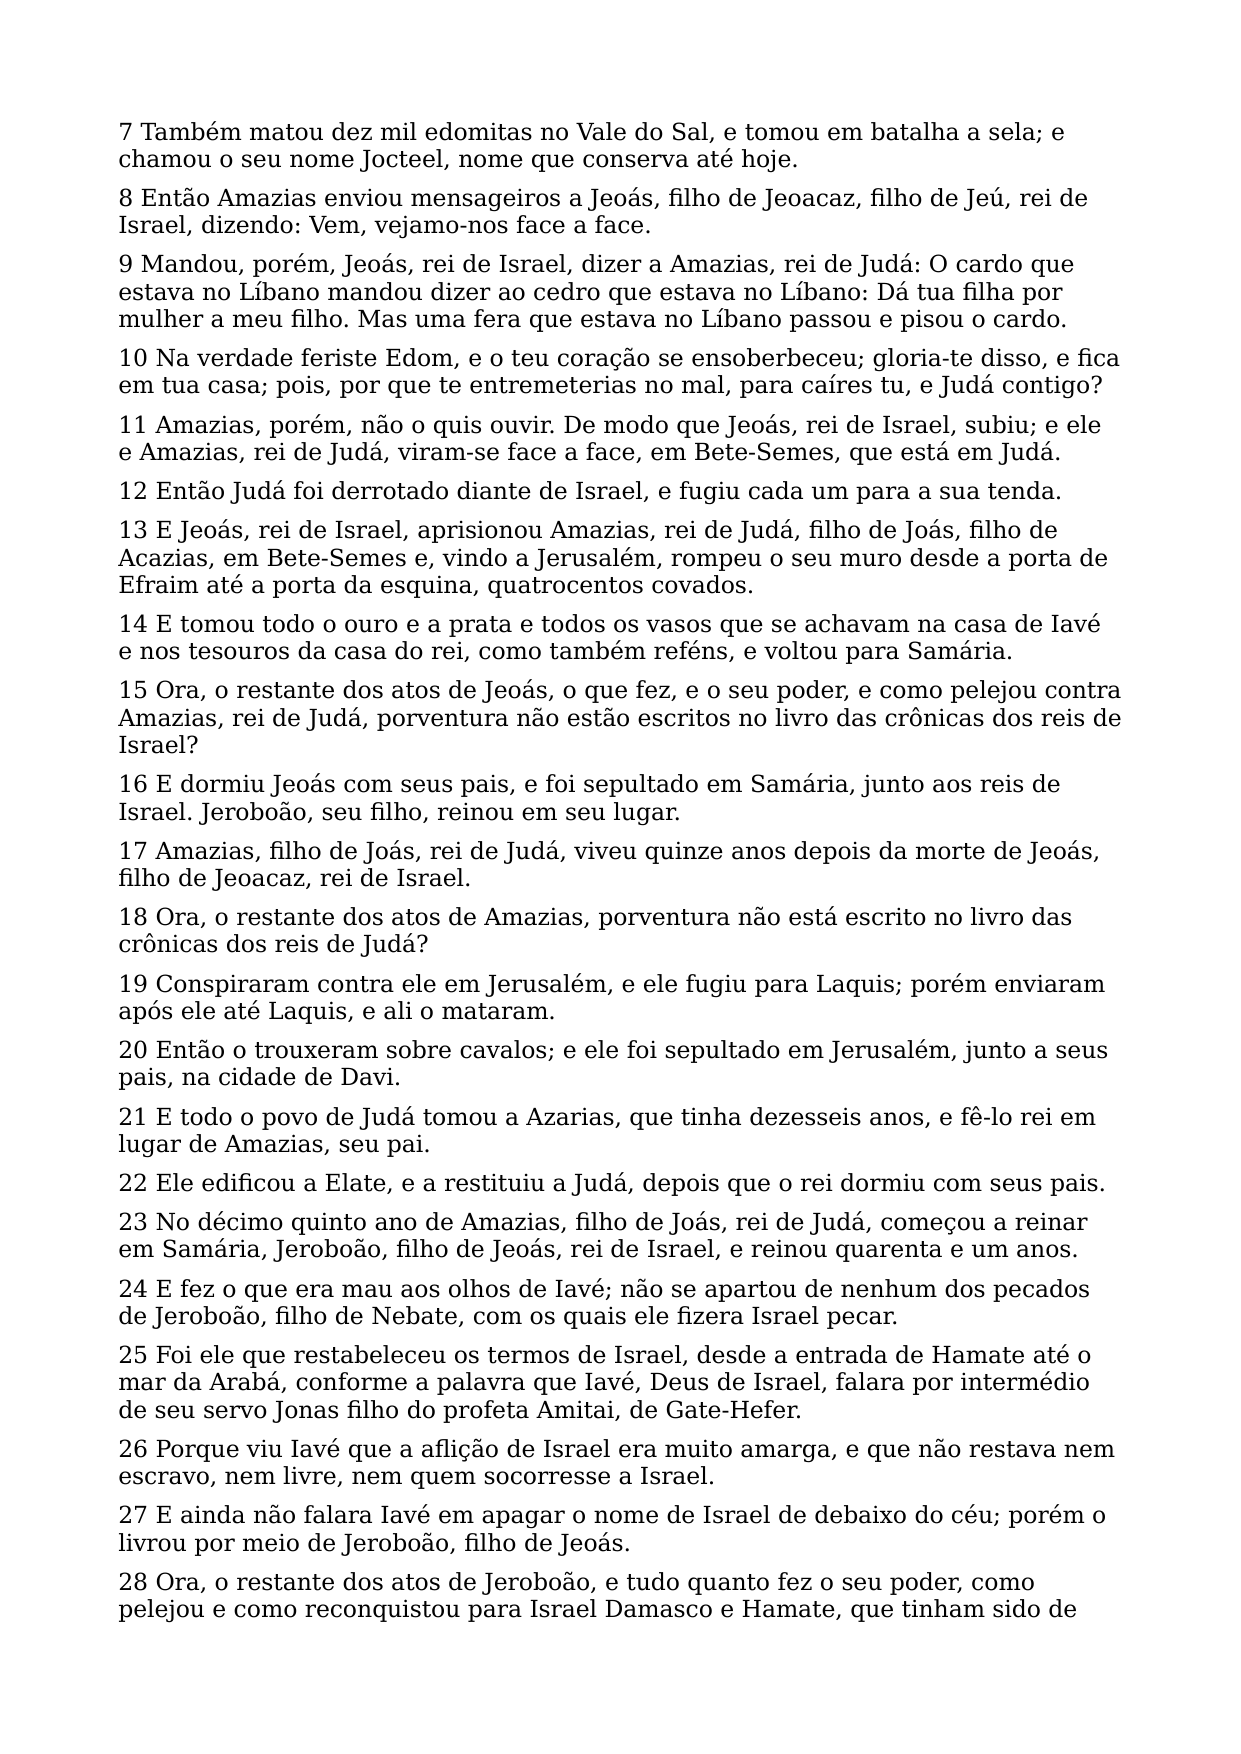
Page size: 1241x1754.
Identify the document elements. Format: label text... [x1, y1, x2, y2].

text 19 Conspiraram contra ele em Jerusalém, e ele fugiu para Laquis; porém enviaram após ele até Laquis, e ali o mataram. [118, 970, 1122, 1025]
text 10 Na verdade feriste Edom, e o teu coração se ensoberbeceu; gloria-te disso, e fica em tua casa; pois, por que te entremeterias no mal, para caíres tu, e Judá contigo? [118, 345, 1122, 399]
text 16 E dormiu Jeoás com seus pais, e foi sepultado em Samária, junto aos reis de Israel. Jeroboão, seu filho, reinou em seu lugar. [118, 771, 1122, 825]
text 20 Então o trouxeram sobre cavalos; e ele foi sepultado em Jerusalém, junto a seus pais, na cidade de Davi. [118, 1037, 1122, 1091]
text 13 E Jeoás, rei de Israel, aprisionou Amazias, rei de Judá, filho de Joás, filho de Acazias, em Bete-Semes e, vindo a Jerusalém, rompeu o seu muro desde a porta de Efraim até a porta da esquina, quatrocentos covados. [118, 517, 1122, 599]
text 24 E fez o que era mau aos olhos de Iavé; não se apartou de nenhum dos pecados de Jeroboão, filho de Nebate, com os quais ele fizera Israel pecar. [118, 1275, 1122, 1330]
text 12 Então Judá foi derrotado diante de Israel, e fugiu cada um para a sua tenda. [118, 478, 1122, 505]
text 9 Mandou, porém, Jeoás, rei de Israel, dizer a Amazias, rei de Judá: O cardo que estava no Líbano mandou dizer ao cedro que estava no Líbano: Dá tua filha por mulher a meu filho. Mas uma fera que estava no Líbano passou e pisou o cardo. [118, 251, 1122, 333]
text 18 Ora, o restante dos atos de Amazias, porventura não está escrito no livro das crônicas dos reis de Judá? [118, 904, 1122, 958]
text 28 Ora, o restante dos atos de Jeroboão, e tudo quanto fez o seu poder, como pelejou e como reconquistou para Israel Damasco e Hamate, que tinham sido de [118, 1568, 1122, 1623]
text 15 Ora, o restante dos atos de Jeoás, o que fez, e o seu poder, e como pelejou contra Amazias, rei de Judá, porventura não estão escritos no livro das crônicas dos reis de Israel? [118, 677, 1122, 759]
text 26 Porque viu Iavé que a aflição de Israel era muito amarga, e que não restava nem escravo, nem livre, nem quem socorresse a Israel. [118, 1435, 1122, 1490]
text 7 Também matou dez mil edomitas no Vale do Sal, e tomou em batalha a sela; e chamou o seu nome Jocteel, nome que conserva até hoje. [118, 118, 1122, 173]
text 14 E tomou todo o ouro e a prata e todos os vasos que se achavam na casa de Iavé e nos tesouros da casa do rei, como também reféns, e voltou para Samária. [118, 611, 1122, 665]
text 23 No décimo quinto ano de Amazias, filho de Joás, rei de Judá, começou a reinar em Samária, Jeroboão, filho de Jeoás, rei de Israel, e reinou quarenta e um anos. [118, 1209, 1122, 1263]
text 11 Amazias, porém, não o quis ouvir. De modo que Jeoás, rei de Israel, subiu; e ele e Amazias, rei de Judá, viram-se face a face, em Bete-Semes, que está em Judá. [118, 411, 1122, 466]
text 17 Amazias, filho de Joás, rei de Judá, viveu quinze anos depois da morte de Jeoás, filho de Jeoacaz, rei de Israel. [118, 837, 1122, 892]
text 21 E todo o povo de Judá tomou a Azarias, que tinha dezesseis anos, e fê-lo rei em lugar de Amazias, seu pai. [118, 1103, 1122, 1158]
text 22 Ele edificou a Elate, e a restituiu a Judá, depois que o rei dormiu com seus pais. [118, 1169, 1122, 1197]
text 27 E ainda não falara Iavé em apagar o nome de Israel de debaixo do céu; porém o livrou por meio de Jeroboão, filho de Jeoás. [118, 1502, 1122, 1556]
text 8 Então Amazias enviou mensageiros a Jeoás, filho de Jeoacaz, filho de Jeú, rei de Israel, dizendo: Vem, vejamo-nos face a face. [118, 184, 1122, 239]
text 25 Foi ele que restabeleceu os termos de Israel, desde a entrada de Hamate até o mar da Arabá, conforme a palavra que Iavé, Deus de Israel, falara por intermédio de seu servo Jonas filho do profeta Amitai, de Gate-Hefer. [118, 1342, 1122, 1423]
